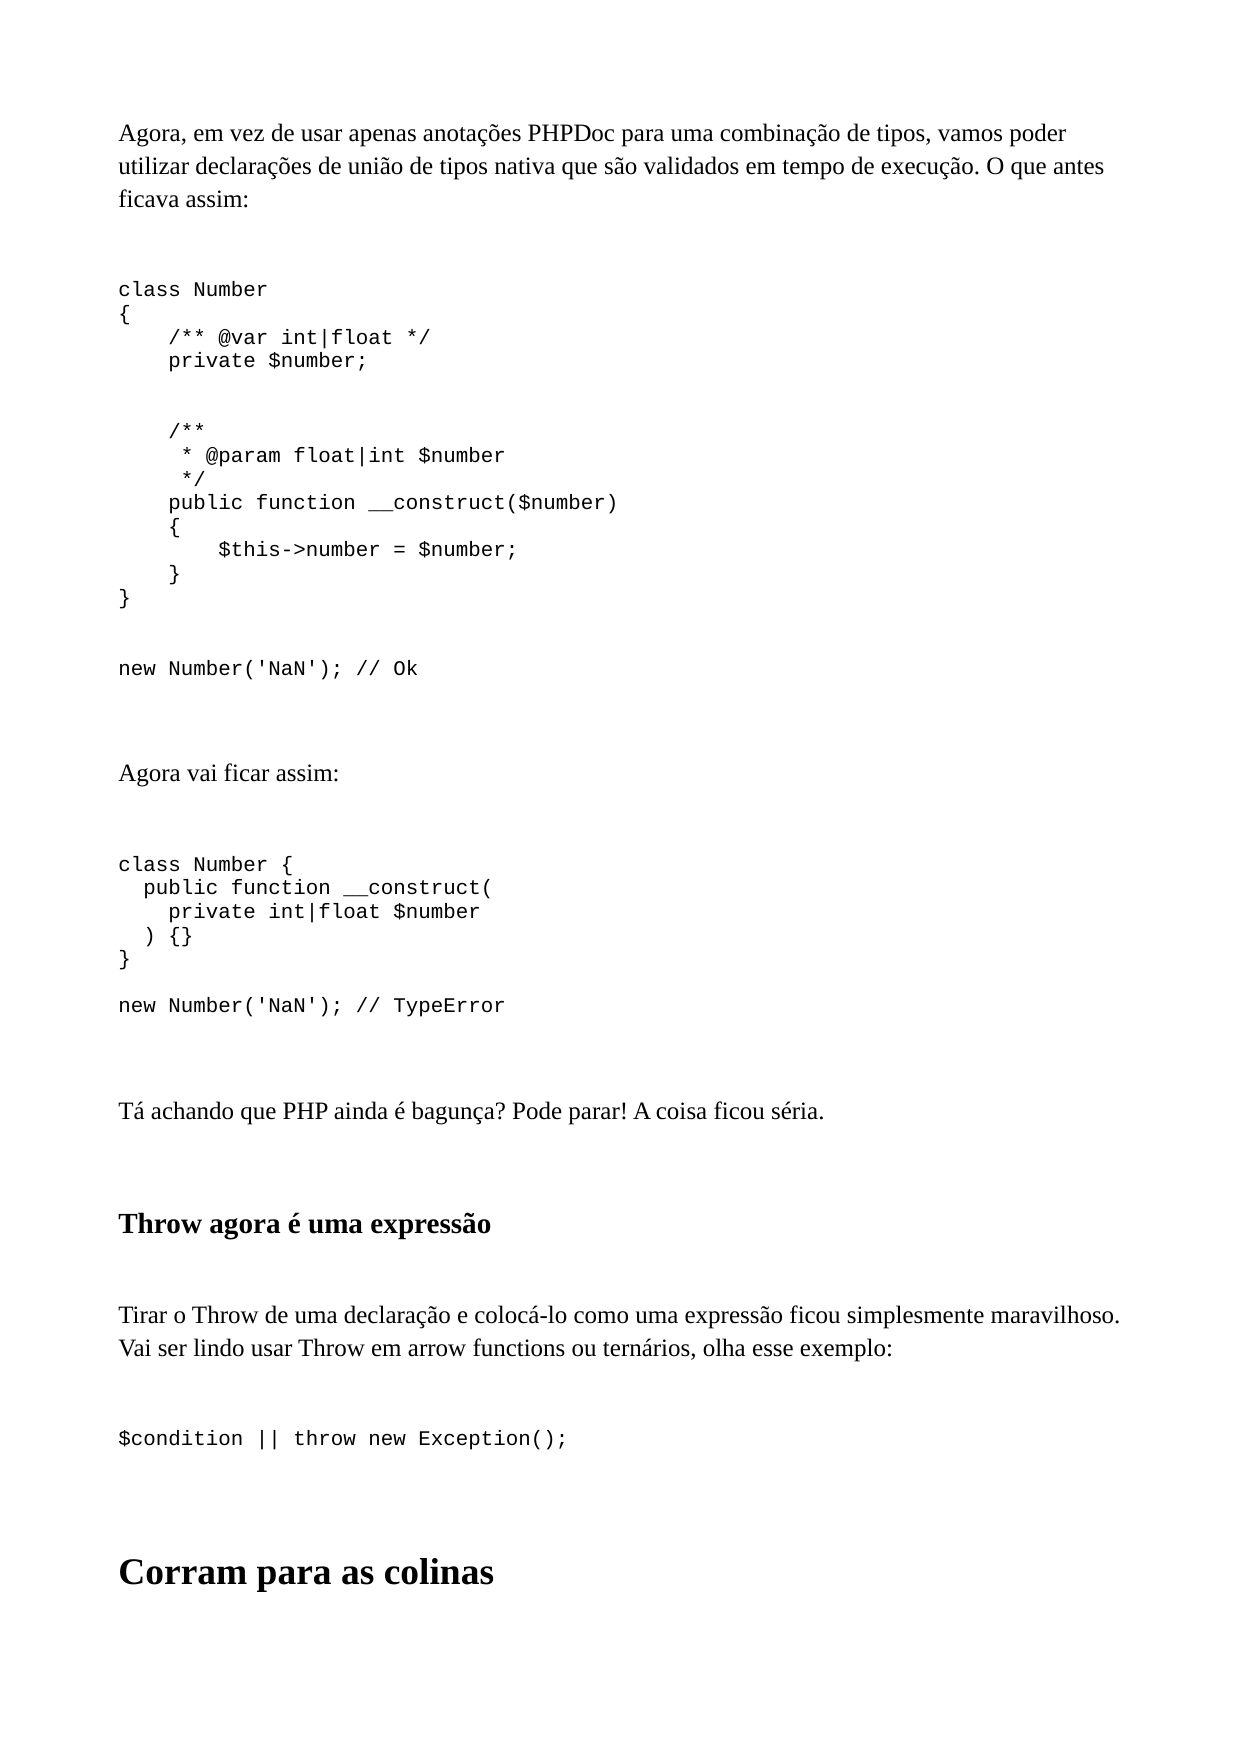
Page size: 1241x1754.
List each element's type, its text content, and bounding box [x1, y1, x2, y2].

text Agora vai ficar assim: [118, 758, 1122, 787]
text { [118, 303, 1122, 327]
text private $number; [118, 350, 1122, 374]
text */ [118, 468, 1122, 492]
text $this->number = $number; [118, 539, 1122, 563]
text private int|float $number [118, 901, 1122, 924]
text } [118, 948, 1122, 972]
text /** [118, 421, 1122, 445]
text new Number('NaN'); // Ok [118, 658, 1122, 681]
text /** @var int|float */ [118, 327, 1122, 350]
text * @param float|int $number [118, 445, 1122, 468]
text public function __construct( [118, 877, 1122, 901]
text class Number [118, 279, 1122, 303]
text public function __construct($number) [118, 492, 1122, 516]
text Tirar o Throw de uma declaração e colocá-lo como uma expressão ficou simplesmente maravilhoso. Vai ser lindo usar Throw em arrow functions ou ternários, olha esse exemplo: [118, 1300, 1122, 1361]
text { [118, 516, 1122, 539]
text $condition || throw new Exception(); [118, 1428, 1122, 1452]
subtitle Throw agora é uma expressão [118, 1206, 1122, 1239]
text new Number('NaN'); // TypeError [118, 996, 1122, 1019]
text Agora, em vez de usar apenas anotações PHPDoc para uma combinação de tipos, vamos poder utilizar declarações de união de tipos nativa que são validados em tempo de execução. O que antes ficava assim: [118, 118, 1122, 213]
subtitle Corram para as colinas [118, 1549, 1122, 1593]
text } [118, 563, 1122, 587]
text } [118, 587, 1122, 610]
text class Number { [118, 854, 1122, 877]
text ) {} [118, 924, 1122, 948]
text Tá achando que PHP ainda é bagunça? Pode parar! A coisa ficou séria. [118, 1096, 1122, 1125]
